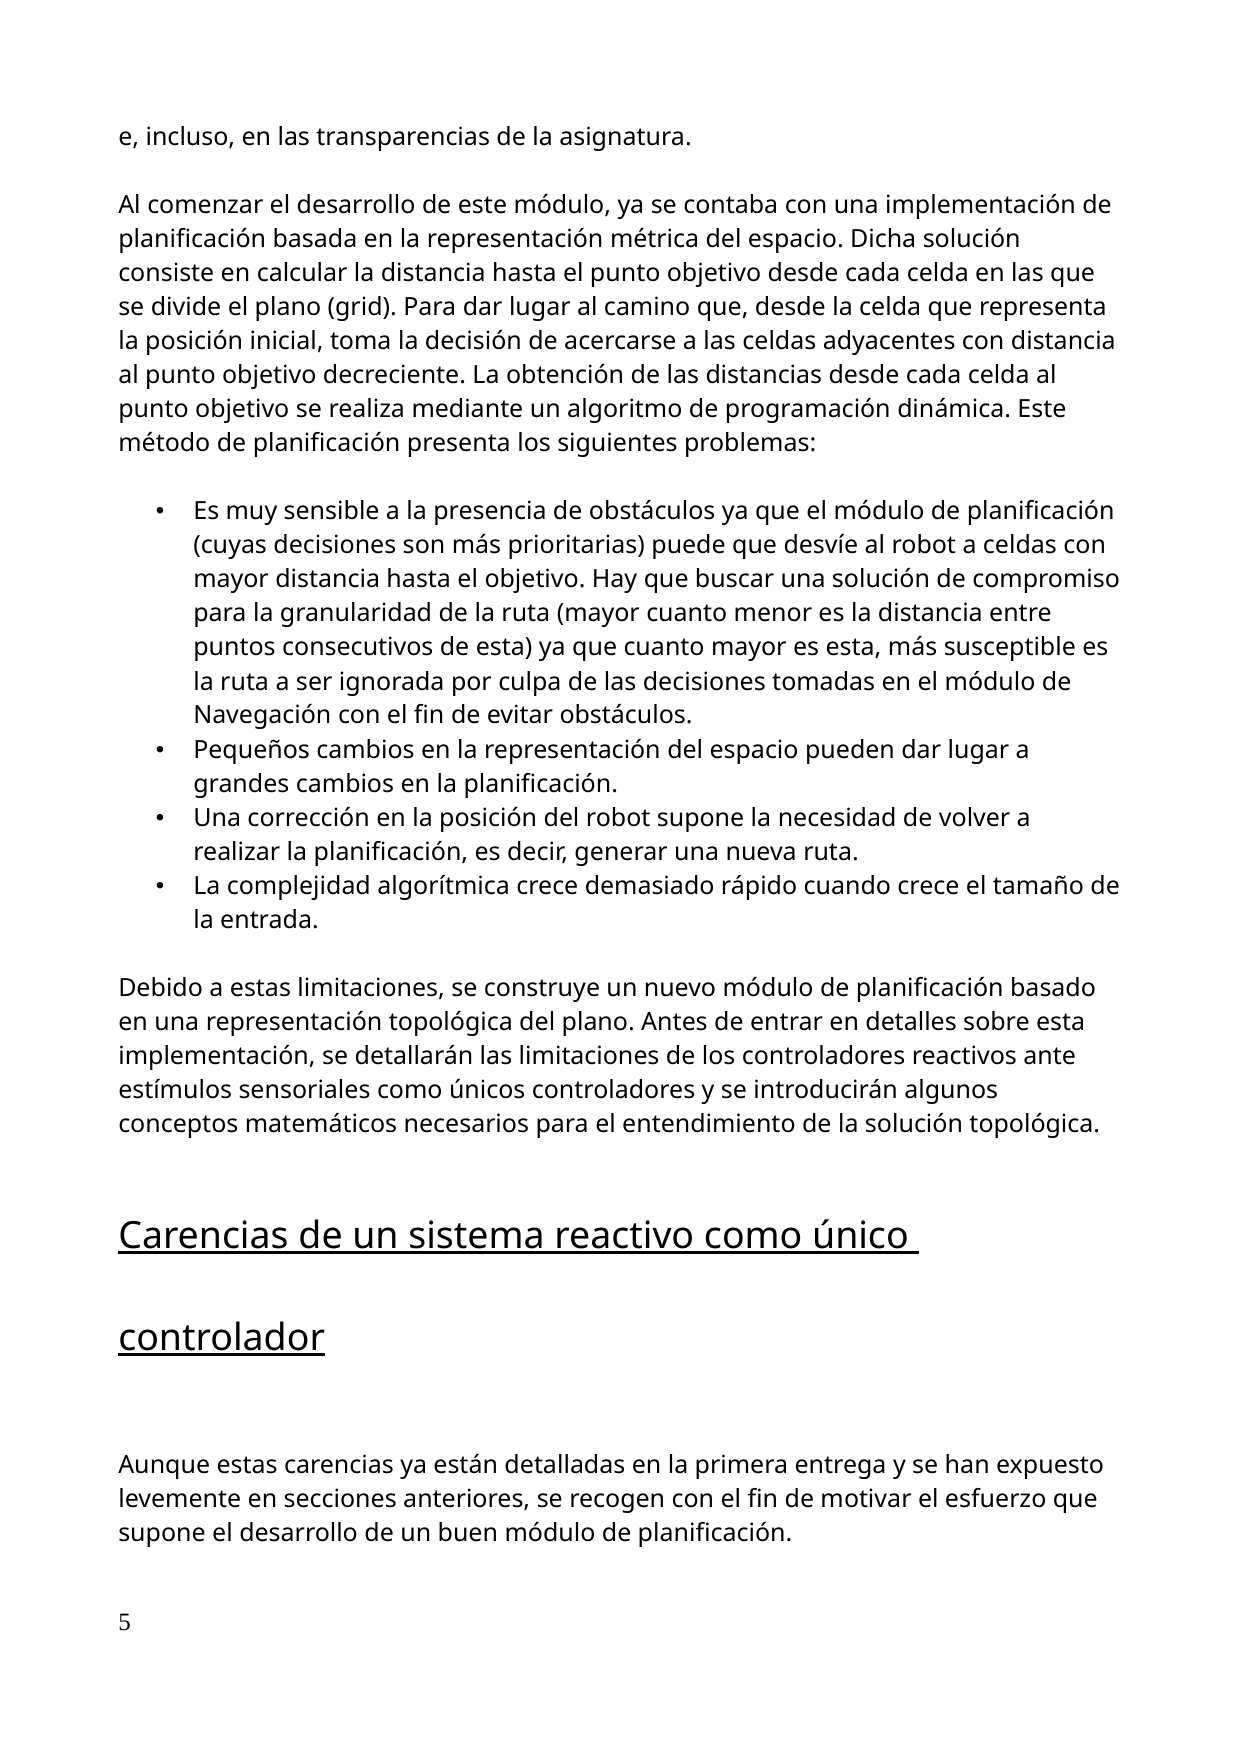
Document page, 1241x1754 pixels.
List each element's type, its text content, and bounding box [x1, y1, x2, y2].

list La complejidad algorítmica crece demasiado rápido cuando crece el tamaño de la entrada. [156, 867, 1122, 936]
list Pequeños cambios en la representación del espacio pueden dar lugar a grandes cambios en la planificación. [156, 731, 1122, 799]
text Aunque estas carencias ya están detalladas en la primera entrega y se han expuesto levemente en secciones anteriores, se recogen con el fin de motivar el esfuerzo que supone el desarrollo de un buen módulo de planificación. [118, 1446, 1122, 1548]
text Al comenzar el desarrollo de este módulo, ya se contaba con una implementación de planificación basada en la representación métrica del espacio. Dicha solución consiste en calcular la distancia hasta el punto objetivo desde cada celda en las que se divide el plano (grid). Para dar lugar al camino que, desde la celda que representa la posición inicial, toma la decisión de acercarse a las celdas adyacentes con distancia al punto objetivo decreciente. La obtención de las distancias desde cada celda al punto objetivo se realiza mediante un algoritmo de programación dinámica. Este método de planificación presenta los siguientes problemas: [118, 186, 1122, 459]
list Es muy sensible a la presencia de obstáculos ya que el módulo de planificación (cuyas decisiones son más prioritarias) puede que desvíe al robot a celdas con mayor distancia hasta el objetivo. Hay que buscar una solución de compromiso para la granularidad de la ruta (mayor cuanto menor es la distancia entre puntos consecutivos de esta) ya que cuanto mayor es esta, más susceptible es la ruta a ser ignorada por culpa de las decisiones tomadas en el módulo de Navegación con el fin de evitar obstáculos. [156, 493, 1122, 731]
text e, incluso, en las transparencias de la asignatura. [118, 118, 1122, 152]
text Debido a estas limitaciones, se construye un nuevo módulo de planificación basado en una representación topológica del plano. Antes de entrar en detalles sobre esta implementación, se detallarán las limitaciones de los controladores reactivos ante estímulos sensoriales como únicos controladores y se introducirán algunos conceptos matemáticos necesarios para el entendimiento de la solución topológica. [118, 970, 1122, 1140]
subtitle Carencias de un sistema reactivo como único controlador [118, 1208, 1122, 1361]
list Una corrección en la posición del robot supone la necesidad de volver a realizar la planificación, es decir, generar una nueva ruta. [156, 799, 1122, 867]
